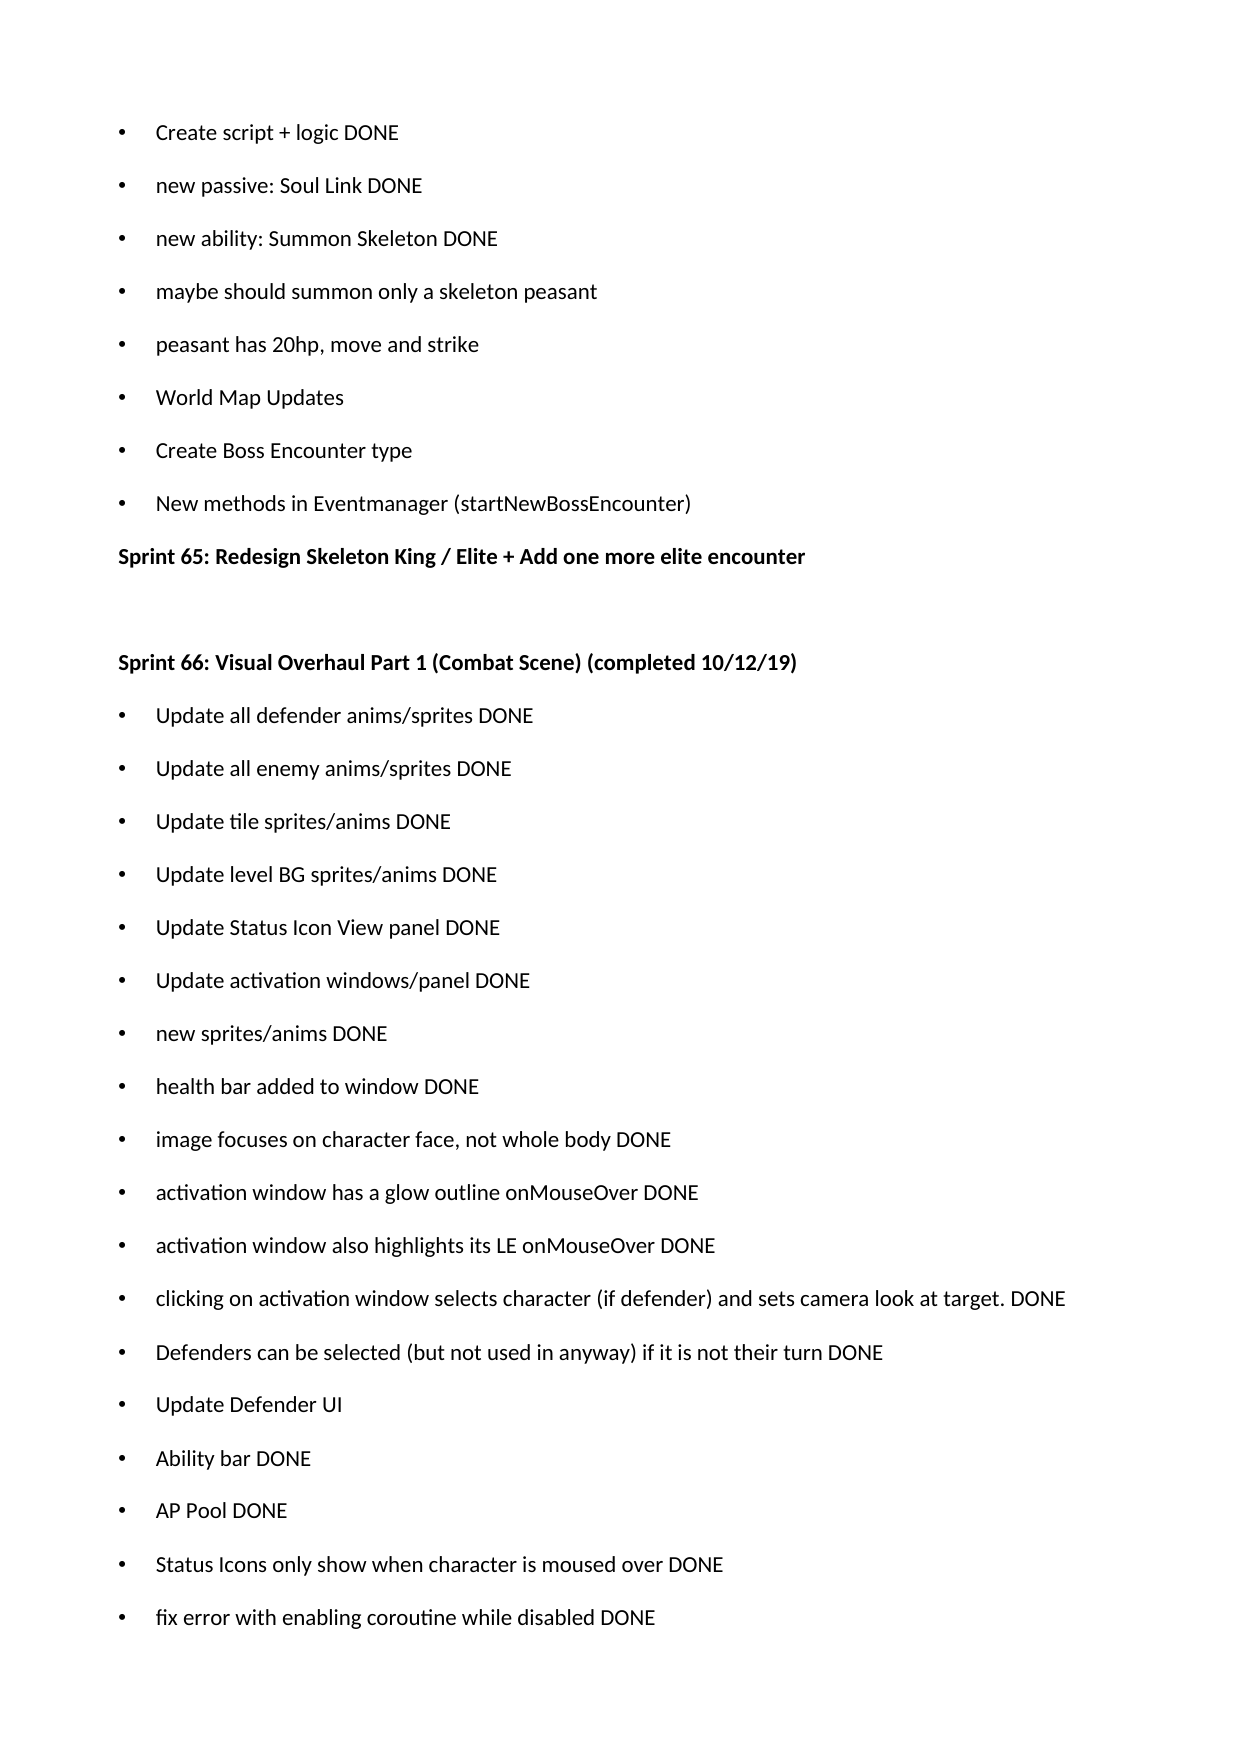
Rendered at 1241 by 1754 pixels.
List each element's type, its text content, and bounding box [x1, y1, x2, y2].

list Update tile sprites/anims DONE [81, 807, 1122, 835]
list Update Defender UI [81, 1391, 1122, 1419]
list World Map Updates [81, 383, 1122, 411]
list Defenders can be selected (but not used in anyway) if it is not their turn DONE [81, 1338, 1122, 1366]
list Status Icons only show when character is moused over DONE [81, 1550, 1122, 1578]
list Update activation windows/panel DONE [81, 966, 1122, 994]
list new ability: Summon Skeleton DONE [81, 224, 1122, 252]
list health bar added to window DONE [81, 1072, 1122, 1101]
list peasant has 20hp, move and strike [81, 330, 1122, 358]
text Sprint 65: Redesign Skeleton King / Elite + Add one more elite encounter [118, 542, 1122, 570]
list new passive: Soul Link DONE [81, 171, 1122, 199]
list Update Status Icon View panel DONE [81, 913, 1122, 941]
list Update level BG sprites/anims DONE [81, 860, 1122, 888]
list activation window has a glow outline onMouseOver DONE [81, 1178, 1122, 1207]
list Create Boss Encounter type [81, 436, 1122, 464]
list activation window also highlights its LE onMouseOver DONE [81, 1232, 1122, 1259]
list Update all defender anims/sprites DONE [81, 701, 1122, 729]
list clicking on activation window selects character (if defender) and sets camera look at target. DONE [81, 1284, 1122, 1313]
list new sprites/anims DONE [81, 1019, 1122, 1047]
list Create script + logic DONE [81, 118, 1122, 146]
list Ability bar DONE [81, 1444, 1122, 1472]
list New methods in Eventmanager (startNewBossEncounter) [81, 489, 1122, 517]
list Update all enemy anims/sprites DONE [81, 754, 1122, 782]
text Sprint 66: Visual Overhaul Part 1 (Combat Scene) (completed 10/12/19) [118, 648, 1122, 676]
list fix error with enabling coroutine while disabled DONE [81, 1603, 1122, 1631]
list image focuses on character face, not whole body DONE [81, 1126, 1122, 1153]
list AP Pool DONE [81, 1497, 1122, 1525]
list maybe should summon only a skeleton peasant [81, 277, 1122, 305]
